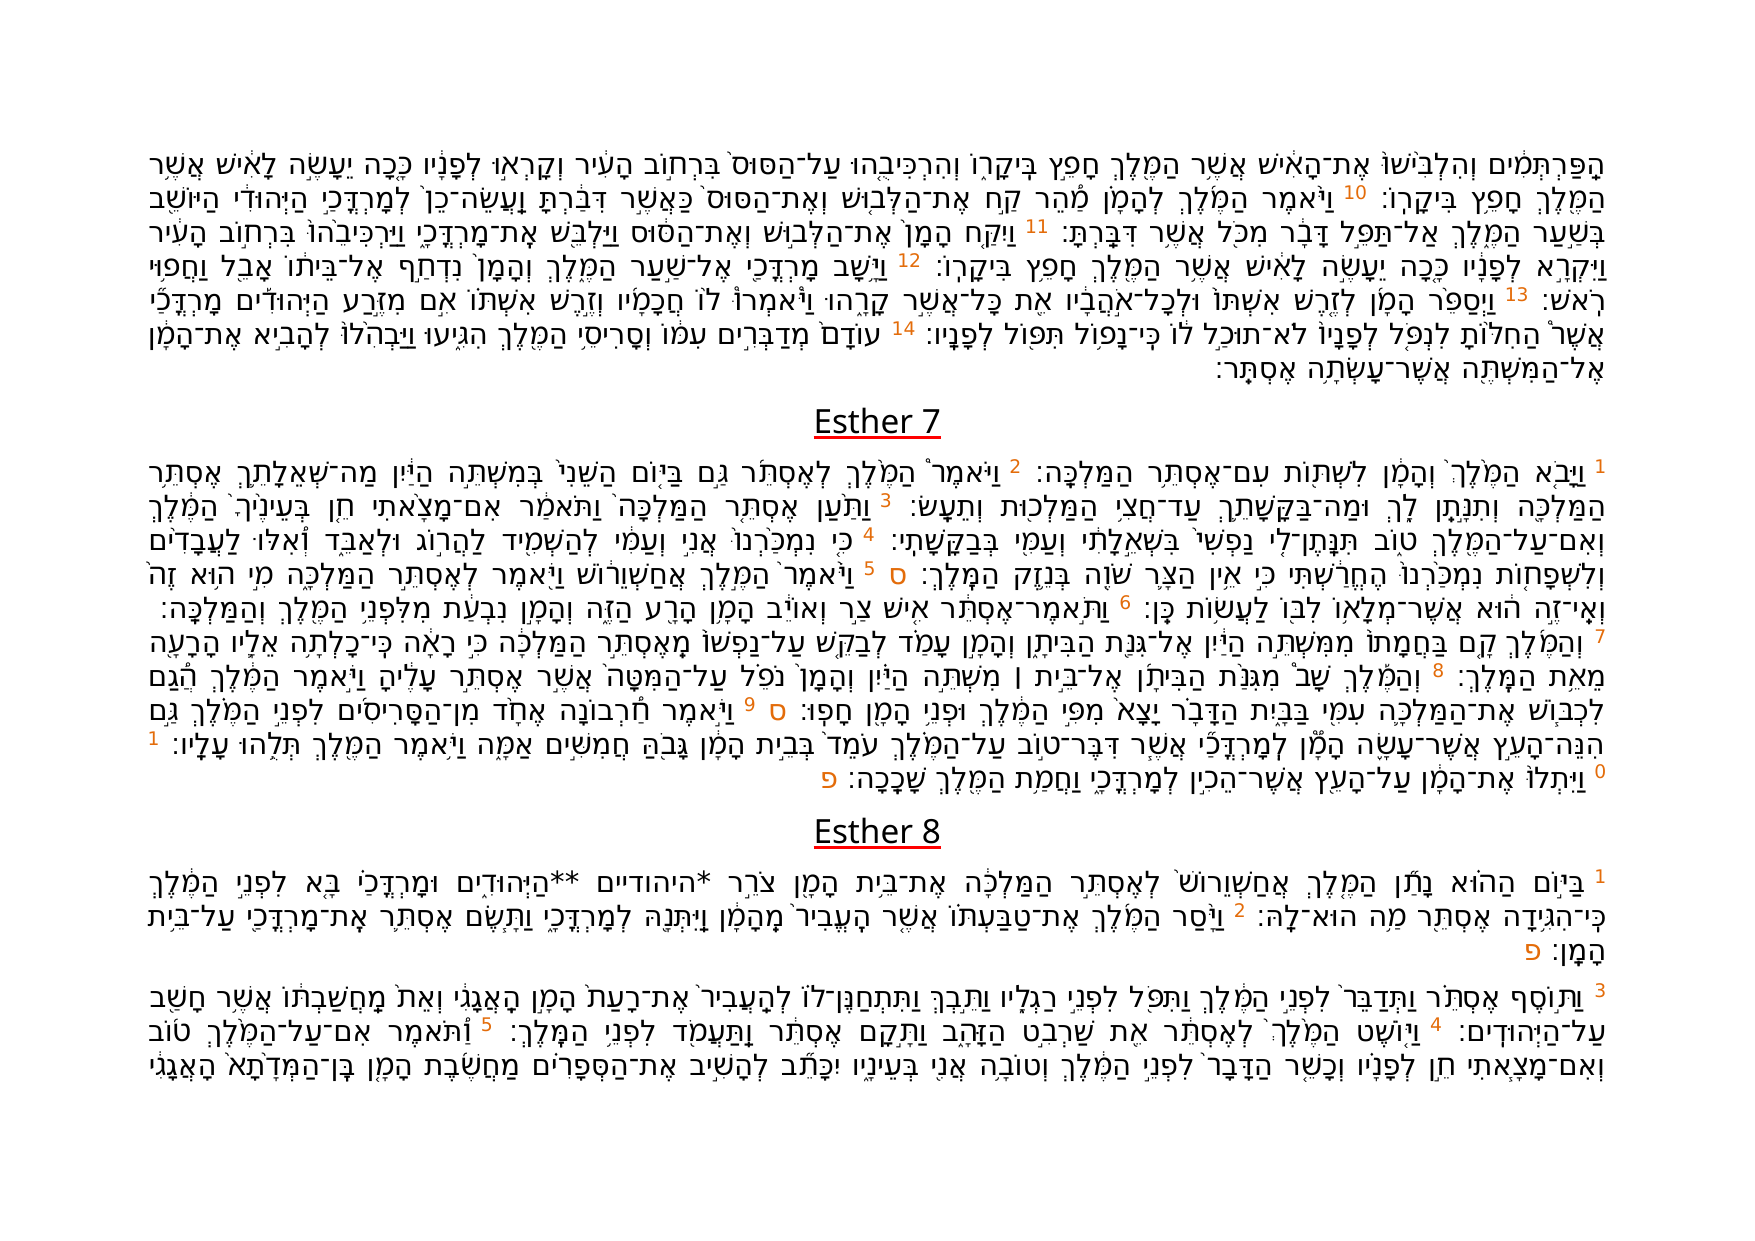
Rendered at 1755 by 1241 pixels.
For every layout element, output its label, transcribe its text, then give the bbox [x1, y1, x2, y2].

text 3 וַתּ֣וֹסֶף אֶסְתֵּ֗ר וַתְּדַבֵּר֙ לִפְנֵ֣י הַמֶּ֔לֶךְ וַתִּפֹּ֖ל לִפְנֵ֣י רַגְלָ֑יו וַתֵּ֣בְךְּ וַתִּתְחַנֶּן־ל֗וֹ לְהַֽעֲבִיר֙ אֶת־רָעַת֙ הָמָ֣ן הָֽאֲגָגִ֔י וְאֵת֙ מַֽחֲשַׁבְתּ֔וֹ אֲשֶׁ֥ר חָשַׁ֖ב עַל־הַיְּהוּדִֽים׃ ‬‬4 וַיּ֤וֹשֶׁט הַמֶּ֙לֶךְ֙ לְאֶסְתֵּ֔ר אֵ֖ת שַׁרְבִ֣ט הַזָּהָ֑ב וַתָּ֣קָם אֶסְתֵּ֔ר וַֽתַּעֲמֹ֖ד לִפְנֵ֥י הַמֶּֽלֶךְ׃ ‬‬5 וַ֠תֹּאמֶר אִם־עַל־הַמֶּ֨לֶךְ ט֜וֹב וְאִם־מָצָ֧אתִי חֵ֣ן לְפָנָ֗יו וְכָשֵׁ֤ר הַדָּבָר֙ לִפְנֵ֣י הַמֶּ֔לֶךְ וְטוֹבָ֥ה אֲנִ֖י בְּעֵינָ֑יו יִכָּתֵ֞ב לְהָשִׁ֣יב אֶת־הַסְּפָרִ֗ים מַחֲשֶׁ֜בֶת הָמָ֤ן בֶּֽן־הַמְּדָ֙תָא֙ הָאֲגָגִ֔י אֲשֶׁ֣ר כָּתַ֗ב לְאַבֵּד֙ אֶת־הַיְּהוּדִ֔ים אֲשֶׁ֖ר בְּכָל־מְדִינ֥וֹת הַמֶּֽלֶךְ׃ ‬‬6 כִּ֠י אֵיכָכָ֤ה אוּכַל֙ וְֽרָאִ֔יתִי בָּרָעָ֖ה אֲשֶׁר־יִמְצָ֣א אֶת־עַמִּ֑י וְאֵֽיכָכָ֤ה אוּכַל֙ וְֽרָאִ֔יתִי בְּאָבְדַ֖ן מוֹלַדְתִּֽי׃ ס ‬‬7 וַיֹּ֨אמֶר הַמֶּ֤לֶךְ אֲחַשְׁוֵרֹשׁ֙ לְאֶסְתֵּ֣ר הַמַּלְכָּ֔ה וּֽלְמָרְדֳּכַ֖י הַיְּהוּדִ֑י הִנֵּ֨ה בֵית־הָמָ֜ן נָתַ֣תִּי לְאֶסְתֵּ֗ר וְאֹתוֹ֙ תָּל֣וּ עַל־הָעֵ֔ץ עַ֛ל אֲשֶׁר־שָׁלַ֥ח יָד֖וֹ *ביהודיים **בַּיְּהוּדִֽים׃ ‬‬8 וְ֠אַתֶּם כִּתְב֨וּ עַל־הַיְּהוּדִ֜ים כַּטּ֤וֹב בְּעֵֽינֵיכֶם֙ בְּשֵׁ֣ם הַמֶּ֔לֶךְ וְחִתְמ֖וּ בְּטַבַּ֣עַת הַמֶּ֑לֶךְ כִּֽי־כְתָ֞ב אֲשֶׁר־נִכְתָּ֣ב בְּשֵׁם־הַמֶּ֗לֶךְ וְנַחְתּ֛וֹם בְּטַבַּ֥עַת הַמֶּ֖לֶךְ אֵ֥ין לְהָשִֽׁיב׃ ‬‬9 וַיִקָּרְא֣וּ סֹפְרֵֽי־הַמֶּ֣לֶךְ בָּֽעֵת־הַ֠הִיא בַּחֹ֨דֶשׁ הַשְּׁלִישִׁ֜י הוּא־חֹ֣דֶשׁ סִיוָ֗ן בִּשְׁלוֹשָׁ֣ה וְעֶשְׂרִים֮ בּוֹ֒ וַיִּכָּתֵ֣ב כְּֽכָל־אֲשֶׁר־צִוָּ֣ה מָרְדֳּכַ֣י אֶל־הַיְּהוּדִ֡ים וְאֶ֣ל הָאֲחַשְׁדַּרְפְּנִֽים־וְהַפַּחוֹת֩ וְשָׂרֵ֨י הַמְּדִינ֜וֹת אֲשֶׁ֣ר ׀ מֵהֹ֣דּוּ וְעַד־כּ֗וּשׁ שֶׁ֣בַע וְעֶשְׂרִ֤ים וּמֵאָה֙ מְדִינָ֔ה מְדִינָ֤ה וּמְדִינָה֙ כִּכְתָבָ֔הּ וְעַ֥ם וָעָ֖ם כִּלְשֹׁנ֑וֹ וְאֶ֨ל־הַיְּהוּדִ֔ים כִּכְתָבָ֖ם וְכִלְשׁוֹנָֽם׃ ‬‬10 וַיִּכְתֹּ֗ב בְּשֵׁם֙ הַמֶּ֣לֶךְ אֲחַשְׁוֵרֹ֔שׁ וַיַּחְתֹּ֖ם בְּטַבַּ֣עַת הַמֶּ֑לֶךְ וַיִּשְׁלַ֣ח סְפָרִ֡ים בְּיַד֩ הָרָצִ֨ים בַּסּוּסִ֜ים רֹכְבֵ֤י הָרֶ֙כֶשׁ֙ הָֽאֲחַשְׁתְּרָנִ֔ים בְּנֵ֖י הָֽרַמָּכִֽים׃ ‬‬11 אֲשֶׁר֩ נָתַ֨ן הַמֶּ֜לֶךְ לַיְּהוּדִ֣ים ׀ אֲשֶׁ֣ר בְּכָל־עִיר־וָעִ֗יר לְהִקָּהֵל֮ וְלַעֲמֹ֣ד עַל־נַפְשָׁם֒ לְהַשְׁמִיד֩ וְלַהֲרֹ֨ג וּלְאַבֵּ֜ד אֶת־כָּל־חֵ֨יל עַ֧ם וּמְדִינָ֛ה הַצָּרִ֥ים אֹתָ֖ם טַ֣ף וְנָשִׁ֑ים וּשְׁלָלָ֖ם לָבֽוֹז׃ ‬‬12 בְּי֣וֹם אֶחָ֔ד בְּכָל־מְדִינ֖וֹת הַמֶּ֣לֶךְ אֲחַשְׁוֵר֑וֹשׁ בִּשְׁלוֹשָׁ֥ה עָשָׂ֛ר לְחֹ֥דֶשׁ שְׁנֵים־עָשָׂ֖ר הוּא־חֹ֥דֶשׁ אֲדָֽר׃ ‬‬13 פַּתְשֶׁ֣גֶן הַכְּתָ֗ב לְהִנָּ֤תֵֽן דָּת֙ בְּכָל־מְדִינָ֣ה וּמְדִינָ֔ה גָּל֖וּי לְכָל־הָעַמִּ֑ים וְלִהְי֨וֹת *היהודיים **הַיְּהוּדִ֤ים *עתודים **עֲתִידִים֙ לַיּ֣וֹם הַזֶּ֔ה לְהִנָּקֵ֖ם מֵאֹיְבֵיהֶֽם׃ ‬‬14 הָרָצִ֞ים רֹכְבֵ֤י הָרֶ֙כֶשׁ֙ הָֽאֲחַשְׁתְּרָנִ֔ים יָֽצְא֛וּ מְבֹהָלִ֥ים וּדְחוּפִ֖ים בִּדְבַ֣ר הַמֶּ֑לֶךְ וְהַדָּ֥ת נִתְּנָ֖ה בְּשׁוּשַׁ֥ן הַבִּירָֽה׃ פ ‬‬‬‬‬‬‬‬‬‬‬‬‬‬ [148, 980, 1606, 1082]
text 1 בַּיּ֣וֹם הַה֗וּא נָתַ֞ן הַמֶּ֤לֶךְ אֲחַשְׁוֵרוֹשׁ֙ לְאֶסְתֵּ֣ר הַמַּלְכָּ֔ה אֶת־בֵּ֥ית הָמָ֖ן צֹרֵ֣ר *היהודיים **הַיְּהוּדִ֑ים וּמָרְדֳּכַ֗י בָּ֚א לִפְנֵ֣י הַמֶּ֔לֶךְ כִּֽי־הִגִּ֥ידָה אֶסְתֵּ֖ר מַ֥ה הוּא־לָֽהּ׃ 2 וַיָּ֨סַר הַמֶּ֜לֶךְ אֶת־טַבַּעְתּ֗וֹ אֲשֶׁ֤ר הֶֽעֱבִיר֙ מֵֽהָמָ֔ן וַֽיִּתְּנָ֖הּ לְמָרְדֳּכָ֑י וַתָּ֧שֶׂם אֶסְתֵּ֛ר אֶֽת־מָרְדֳּכַ֖י עַל־בֵּ֥ית הָמָֽן׃ פ ‬‬‬ [148, 866, 1606, 968]
text Esther 7 [148, 398, 1606, 443]
text 1 בַּלַּ֣יְלָה הַה֔וּא נָדְדָ֖ה שְׁנַ֣ת הַמֶּ֑לֶךְ וַיֹּ֗אמֶר לְהָבִ֞יא אֶת־סֵ֤פֶר הַזִּכְרֹנוֹת֙ דִּבְרֵ֣י הַיָּמִ֔ים וַיִּהְי֥וּ נִקְרָאִ֖ים לִפְנֵ֥י הַמֶּֽלֶךְ׃ 2 וַיִּמָּצֵ֣א כָת֗וּב אֲשֶׁר֩ הִגִּ֨יד מָרְדֳּכַ֜י עַל־בִּגְתָ֣נָא וָתֶ֗רֶשׁ שְׁנֵי֙ סָרִיסֵ֣י הַמֶּ֔לֶךְ מִשֹּׁמְרֵ֖י הַסַּ֑ף אֲשֶׁ֤ר בִּקְשׁוּ֙ לִשְׁלֹ֣חַ יָ֔ד בַּמֶּ֖לֶךְ אֲחַשְׁוֵרֽוֹשׁ׃ ‬‬3 וַיֹּ֣אמֶר הַמֶּ֔לֶךְ מַֽה־נַּעֲשָׂ֞ה יְקָ֧ר וּגְדוּלָּ֛ה לְמָרְדֳּכַ֖י עַל־זֶ֑ה וַיֹּ֨אמְר֜וּ נַעֲרֵ֤י הַמֶּ֙לֶךְ֙ מְשָׁ֣רְתָ֔יו לֹא־נַעֲשָׂ֥ה עִמּ֖וֹ דָּבָֽר׃ ‬‬4 וַיֹּ֥אמֶר הַמֶּ֖לֶךְ מִ֣י בֶחָצֵ֑ר וְהָמָ֣ן בָּ֗א לַחֲצַ֤ר בֵּית־הַמֶּ֙לֶךְ֙ הַחִ֣יצוֹנָ֔ה לֵאמֹ֣ר לַמֶּ֔לֶךְ לִתְלוֹת֙ אֶֽת־מָרְדֳּכַ֔י עַל־הָעֵ֖ץ אֲשֶׁר־הֵכִ֥ין לֽוֹ׃ ‬‬5 וַיֹּ֨אמְר֜וּ נַעֲרֵ֤י הַמֶּ֙לֶךְ֙ אֵלָ֔יו הִנֵּ֥ה הָמָ֖ן עֹמֵ֣ד בֶּחָצֵ֑ר וַיֹּ֥אמֶר הַמֶּ֖לֶךְ יָבֽוֹא׃ ‬‬6 וַיָּבוֹא֮ הָמָן֒ וַיֹּ֤אמֶר לוֹ֙ הַמֶּ֔לֶךְ מַה־לַעֲשׂ֕וֹת בָּאִ֕ישׁ אֲשֶׁ֥ר הַמֶּ֖לֶךְ חָפֵ֣ץ בִּיקָר֑וֹ וַיֹּ֤אמֶר הָמָן֙ בְּלִבּ֔וֹ לְמִ֞י יַחְפֹּ֥ץ הַמֶּ֛לֶךְ לַעֲשׂ֥וֹת יְקָ֖ר יוֹתֵ֥ר מִמֶּֽנִּי׃ ‬‬7 וַיֹּ֥אמֶר הָמָ֖ן אֶל־הַמֶּ֑לֶךְ אִ֕ישׁ אֲשֶׁ֥ר הַמֶּ֖לֶךְ חָפֵ֥ץ בִּיקָרֽוֹ׃ ‬‬8 יָבִ֙יאוּ֙ לְב֣וּשׁ מַלְכ֔וּת אֲשֶׁ֥ר לָֽבַשׁ־בּ֖וֹ הַמֶּ֑לֶךְ וְס֗וּס אֲשֶׁ֨ר רָכַ֤ב עָלָיו֙ הַמֶּ֔לֶךְ וַאֲשֶׁ֥ר נִתַּ֛ן כֶּ֥תֶר מַלְכ֖וּת בְּרֹאשֽׁוֹ׃ ‬‬9 וְנָת֨וֹן הַלְּב֜וּשׁ וְהַסּ֗וּס עַל־יַד־אִ֞ישׁ מִשָּׂרֵ֤י הַמֶּ֙לֶךְ֙ הַֽפַּרְתְּמִ֔ים וְהִלְבִּ֙ישׁוּ֙ אֶת־הָאִ֔ישׁ אֲשֶׁ֥ר הַמֶּ֖לֶךְ חָפֵ֣ץ בִּֽיקָר֑וֹ וְהִרְכִּיבֻ֤הוּ עַל־הַסּוּס֙ בִּרְח֣וֹב הָעִ֔יר וְקָרְא֣וּ לְפָנָ֔יו כָּ֚כָה יֵעָשֶׂ֣ה לָאִ֔ישׁ אֲשֶׁ֥ר הַמֶּ֖לֶךְ חָפֵ֥ץ בִּיקָרֽוֹ׃ ‬‬10 וַיֹּ֨אמֶר הַמֶּ֜לֶךְ לְהָמָ֗ן מַ֠הֵר קַ֣ח אֶת־הַלְּב֤וּשׁ וְאֶת־הַסּוּס֙ כַּאֲשֶׁ֣ר דִּבַּ֔רְתָּ וַֽעֲשֵׂה־כֵן֙ לְמָרְדֳּכַ֣י הַיְּהוּדִ֔י הַיּוֹשֵׁ֖ב בְּשַׁ֣עַר הַמֶּ֑לֶךְ אַל־תַּפֵּ֣ל דָּבָ֔ר מִכֹּ֖ל אֲשֶׁ֥ר דִּבַּֽרְתָּ׃ ‬‬11 וַיִקַּ֤ח הָמָן֙ אֶת־הַלְּב֣וּשׁ וְאֶת־הַסּ֔וּס וַיַּלְבֵּ֖שׁ אֶֽת־מָרְדֳּכָ֑י וַיַּרְכִּיבֵ֙הוּ֙ בִּרְח֣וֹב הָעִ֔יר וַיִּקְרָ֣א לְפָנָ֔יו כָּ֚כָה יֵעָשֶׂ֣ה לָאִ֔ישׁ אֲשֶׁ֥ר הַמֶּ֖לֶךְ חָפֵ֥ץ בִּיקָרֽוֹ׃ ‬‬12 וַיָּ֥שָׁב מָרְדֳּכַ֖י אֶל־שַׁ֣עַר הַמֶּ֑לֶךְ וְהָמָן֙ נִדְחַ֣ף אֶל־בֵּית֔וֹ אָבֵ֖ל וַחֲפ֥וּי רֹֽאשׁ׃ ‬‬13 וַיְסַפֵּ֨ר הָמָ֜ן לְזֶ֤רֶשׁ אִשְׁתּוֹ֙ וּלְכָל־אֹ֣הֲבָ֔יו אֵ֖ת כָּל־אֲשֶׁ֣ר קָרָ֑הוּ וַיֹּ֩אמְרוּ֩ ל֨וֹ חֲכָמָ֜יו וְזֶ֣רֶשׁ אִשְׁתּ֗וֹ אִ֣ם מִזֶּ֣רַע הַיְּהוּדִ֡ים מָרְדֳּכַ֞י אֲשֶׁר֩ הַחִלּ֨וֹתָ לִנְפֹּ֤ל לְפָנָיו֙ לֹא־תוּכַ֣ל ל֔וֹ כִּֽי־נָפ֥וֹל תִּפּ֖וֹל לְפָנָֽיו׃ ‬‬14 עוֹדָם֙ מְדַבְּרִ֣ים עִמּ֔וֹ וְסָרִיסֵ֥י הַמֶּ֖לֶךְ הִגִּ֑יעוּ וַיַּבְהִ֙לוּ֙ לְהָבִ֣יא אֶת־הָמָ֔ן אֶל־הַמִּשְׁתֶּ֖ה אֲשֶׁר־עָשְׂתָ֥ה אֶסְתֵּֽר׃ ‬‬‬‬‬‬‬‬‬‬‬‬‬‬‬ [148, 148, 1606, 385]
text 1 וַיָּבֹ֤א הַמֶּ֙לֶךְ֙ וְהָמָ֔ן לִשְׁתּ֖וֹת עִם־אֶסְתֵּ֥ר הַמַּלְכָּֽה׃ 2 וַיֹּאמֶר֩ הַמֶּ֨לֶךְ לְאֶסְתֵּ֜ר גַּ֣ם בַּיּ֤וֹם הַשֵּׁנִי֙ בְּמִשְׁתֵּ֣ה הַיַּ֔יִן מַה־שְּׁאֵלָתֵ֛ךְ אֶסְתֵּ֥ר הַמַּלְכָּ֖ה וְתִנָּ֣תֵֽן לָ֑ךְ וּמַה־בַּקָּשָׁתֵ֛ךְ עַד־חֲצִ֥י הַמַּלְכ֖וּת וְתֵעָֽשׂ׃ ‬‬3 וַתַּ֨עַן אֶסְתֵּ֤ר הַמַּלְכָּה֙ וַתֹּאמַ֔ר אִם־מָצָ֨אתִי חֵ֤ן בְּעֵינֶ֙יךָ֙ הַמֶּ֔לֶךְ וְאִם־עַל־הַמֶּ֖לֶךְ ט֑וֹב תִּנָּֽתֶן־לִ֤י נַפְשִׁי֙ בִּשְׁאֵ֣לָתִ֔י וְעַמִּ֖י בְּבַקָּשָׁתִֽי׃ ‬‬4 כִּ֤י נִמְכַּ֙רְנוּ֙ אֲנִ֣י וְעַמִּ֔י לְהַשְׁמִ֖יד לַהֲר֣וֹג וּלְאַבֵּ֑ד וְ֠אִלּוּ לַעֲבָדִ֨ים וְלִשְׁפָח֤וֹת נִמְכַּ֙רְנוּ֙ הֶחֱרַ֔שְׁתִּי כִּ֣י אֵ֥ין הַצָּ֛ר שֹׁוֶ֖ה בְּנֵ֥זֶק הַמֶּֽלֶךְ׃ ס ‬‬5 וַיֹּ֙אמֶר֙ הַמֶּ֣לֶךְ אֲחַשְׁוֵר֔וֹשׁ וַיֹּ֖אמֶר לְאֶסְתֵּ֣ר הַמַּלְכָּ֑ה מִ֣י ה֥וּא זֶה֙ וְאֵֽי־זֶ֣ה ה֔וּא אֲשֶׁר־מְלָא֥וֹ לִבּ֖וֹ לַעֲשׂ֥וֹת כֵּֽן׃ ‬‬6 וַתֹּ֣אמֶר־אֶסְתֵּ֔ר אִ֚ישׁ צַ֣ר וְאוֹיֵ֔ב הָמָ֥ן הָרָ֖ע הַזֶּ֑ה וְהָמָ֣ן נִבְעַ֔ת מִלִּפְנֵ֥י הַמֶּ֖לֶךְ וְהַמַּלְכָּֽה׃ ‬‬7 וְהַמֶּ֜לֶךְ קָ֤ם בַּחֲמָתוֹ֙ מִמִּשְׁתֵּ֣ה הַיַּ֔יִן אֶל־גִּנַּ֖ת הַבִּיתָ֑ן וְהָמָ֣ן עָמַ֗ד לְבַקֵּ֤שׁ עַל־נַפְשׁוֹ֙ מֵֽאֶסְתֵּ֣ר הַמַּלְכָּ֔ה כִּ֣י רָאָ֔ה כִּֽי־כָלְתָ֥ה אֵלָ֛יו הָרָעָ֖ה מֵאֵ֥ת הַמֶּֽלֶךְ׃ ‬‬8 וְהַמֶּ֡לֶךְ שָׁב֩ מִגִּנַּ֨ת הַבִּיתָ֜ן אֶל־בֵּ֣ית ׀ מִשְׁתֵּ֣ה הַיַּ֗יִן וְהָמָן֙ נֹפֵ֗ל עַל־הַמִּטָּה֙ אֲשֶׁ֣ר אֶסְתֵּ֣ר עָלֶ֔יהָ וַיֹּ֣אמֶר הַמֶּ֔לֶךְ הֲ֠גַם לִכְבּ֧וֹשׁ אֶת־הַמַּלְכָּ֛ה עִמִּ֖י בַּבָּ֑יִת הַדָּבָ֗ר יָצָא֙ מִפִּ֣י הַמֶּ֔לֶךְ וּפְנֵ֥י הָמָ֖ן חָפֽוּ׃ ס ‬‬9 וַיֹּ֣אמֶר חַ֠רְבוֹנָה אֶחָ֨ד מִן־הַסָּרִיסִ֜ים לִפְנֵ֣י הַמֶּ֗לֶךְ גַּ֣ם הִנֵּה־הָעֵ֣ץ אֲשֶׁר־עָשָׂ֪ה הָמָ֟ן לְֽמָרְדֳּכַ֞י אֲשֶׁ֧ר דִּבֶּר־ט֣וֹב עַל־הַמֶּ֗לֶךְ עֹמֵד֙ בְּבֵ֣ית הָמָ֔ן גָּבֹ֖הַּ חֲמִשִּׁ֣ים אַמָּ֑ה וַיֹּ֥אמֶר הַמֶּ֖לֶךְ תְּלֻ֥הוּ עָלָֽיו׃ ‬‬10 וַיִּתְלוּ֙ אֶת־הָמָ֔ן עַל־הָעֵ֖ץ אֲשֶׁר־הֵכִ֣ין לְמָרְדֳּכָ֑י וַחֲמַ֥ת הַמֶּ֖לֶךְ שָׁכָֽכָה׃ פ ‬‬‬‬‬‬‬‬‬‬‬ [148, 456, 1606, 795]
text Esther 8 [148, 808, 1606, 853]
